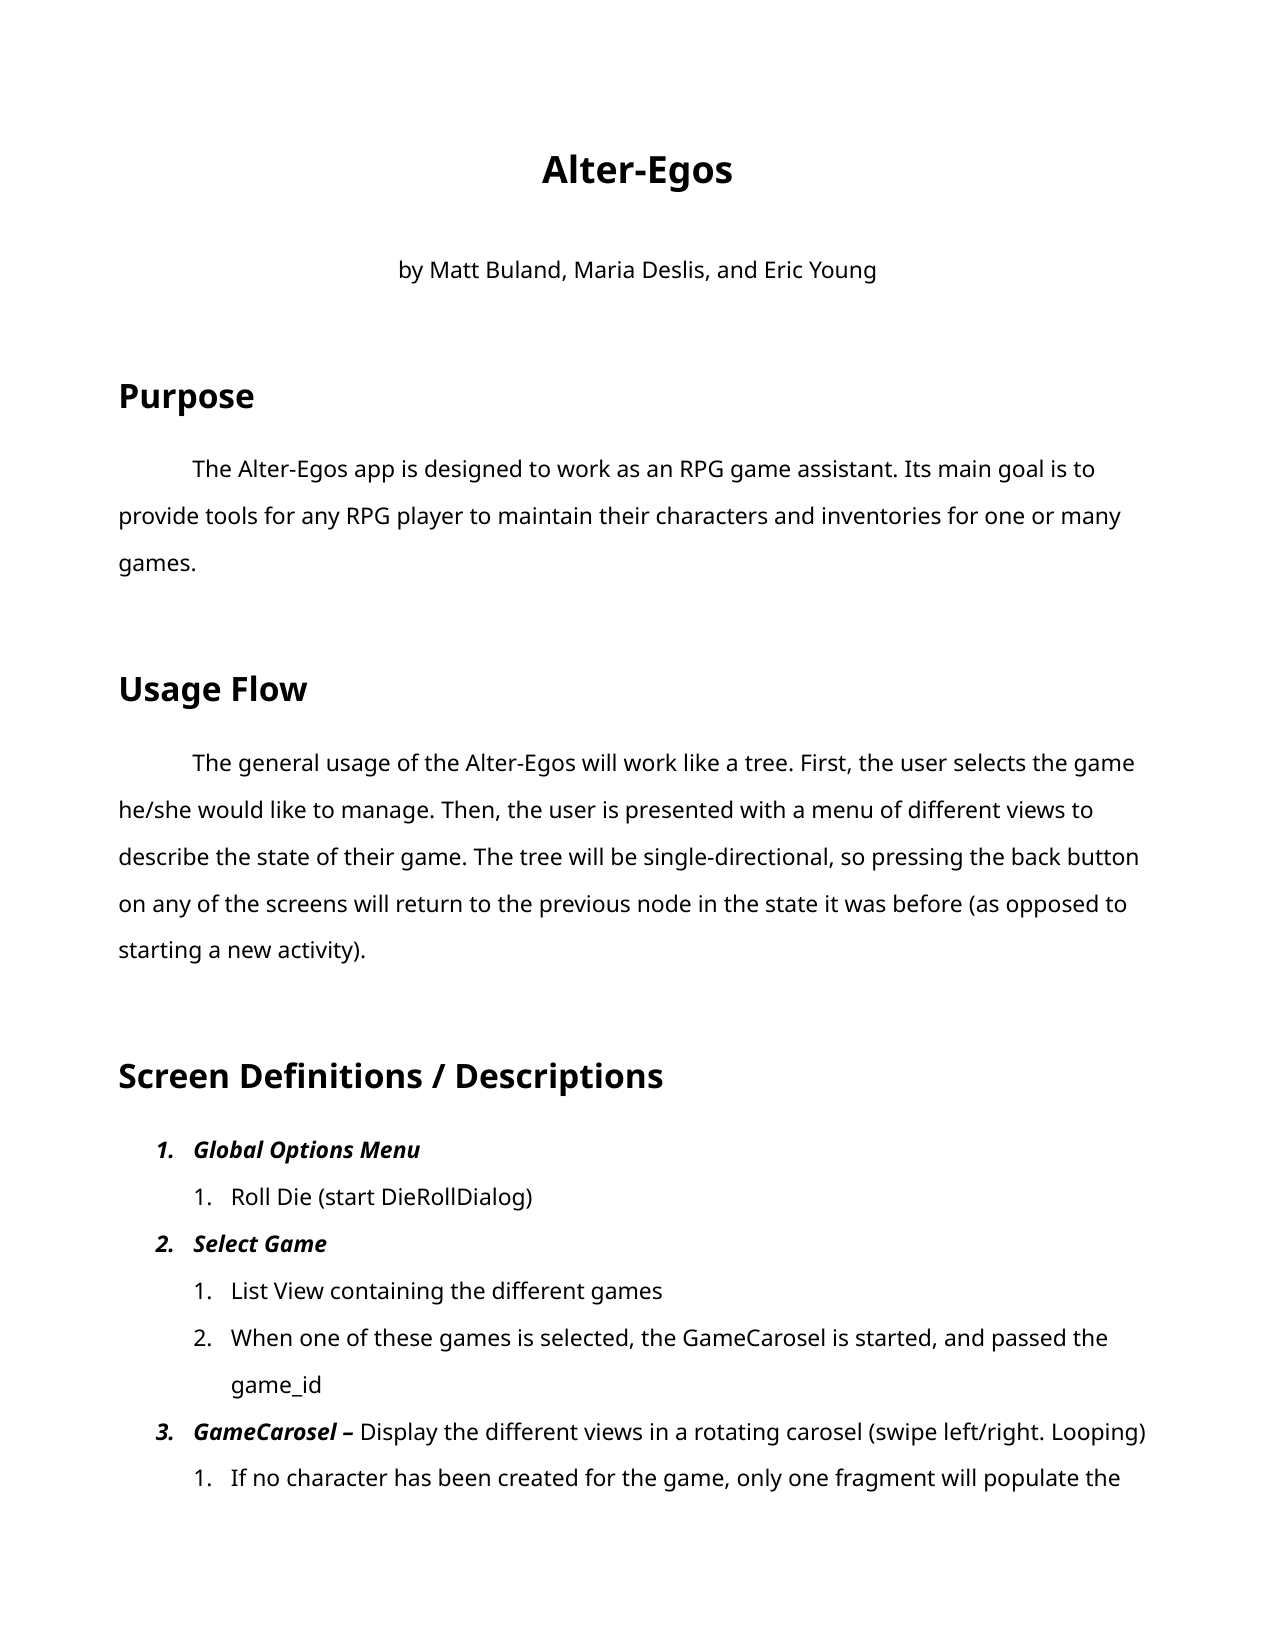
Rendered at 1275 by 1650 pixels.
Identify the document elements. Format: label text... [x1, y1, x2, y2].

subtitle Usage Flow [118, 666, 1157, 712]
list GameCarosel – Display the different views in a rotating carosel (swipe left/right. Looping) [156, 1415, 1157, 1447]
title Alter-Egos [118, 143, 1157, 194]
list Global Options Menu [156, 1134, 1157, 1165]
text by Matt Buland, Maria Deslis, and Eric Young [118, 253, 1157, 285]
text The general usage of the Alter-Egos will work like a tree. First, the user selects the game he/she would like to manage. Then, the user is presented with a menu of different views to describe the state of their game. The tree will be single-directional, so pressing the back button on any of the screens will return to the previous node in the state it was before (as opposed to starting a new activity). [118, 747, 1157, 966]
list List View containing the different games [193, 1275, 1157, 1306]
list Roll Die (start DieRollDialog) [193, 1181, 1157, 1212]
text The Alter-Egos app is designed to work as an RPG game assistant. Its main goal is to provide tools for any RPG player to maintain their characters and inventories for one or many games. [118, 453, 1157, 578]
list Select Game [156, 1228, 1157, 1259]
list When one of these games is selected, the GameCarosel is started, and passed the game_id [193, 1322, 1157, 1400]
subtitle Purpose [118, 372, 1157, 418]
subtitle Screen Definitions / Descriptions [118, 1053, 1157, 1099]
list If no character has been created for the game, only one fragment will populate the [193, 1462, 1157, 1493]
